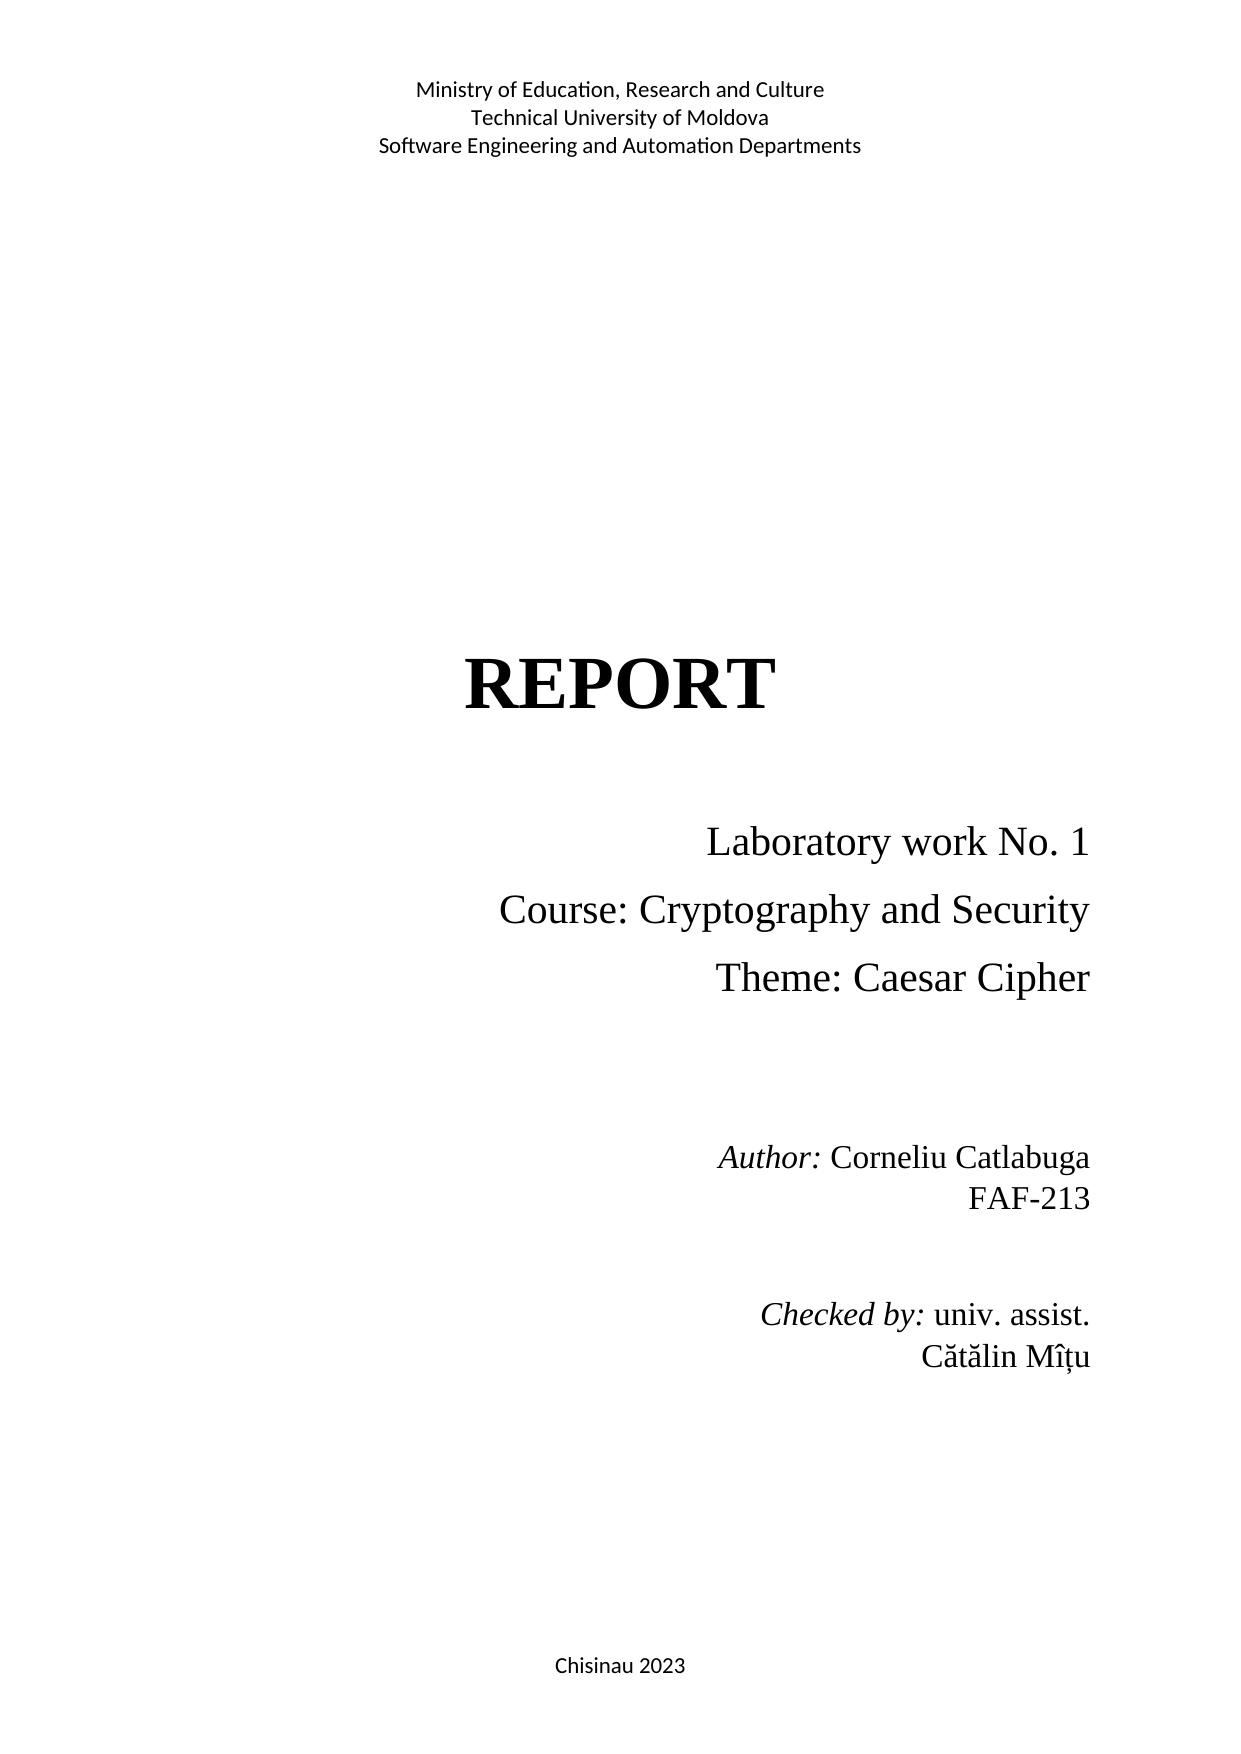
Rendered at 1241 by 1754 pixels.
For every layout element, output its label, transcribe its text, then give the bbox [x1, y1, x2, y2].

text Course: Cryptography and Security [150, 884, 1090, 932]
text Theme: Caesar Cipher [150, 953, 1090, 1001]
text Checked by: univ. assist. Cătălin Mîțu [150, 1295, 1090, 1374]
text Laboratory work No. 1 [150, 816, 1090, 864]
text REPORT [150, 638, 1090, 724]
text Author: Corneliu Catlabuga FAF-213 [150, 1137, 1090, 1217]
